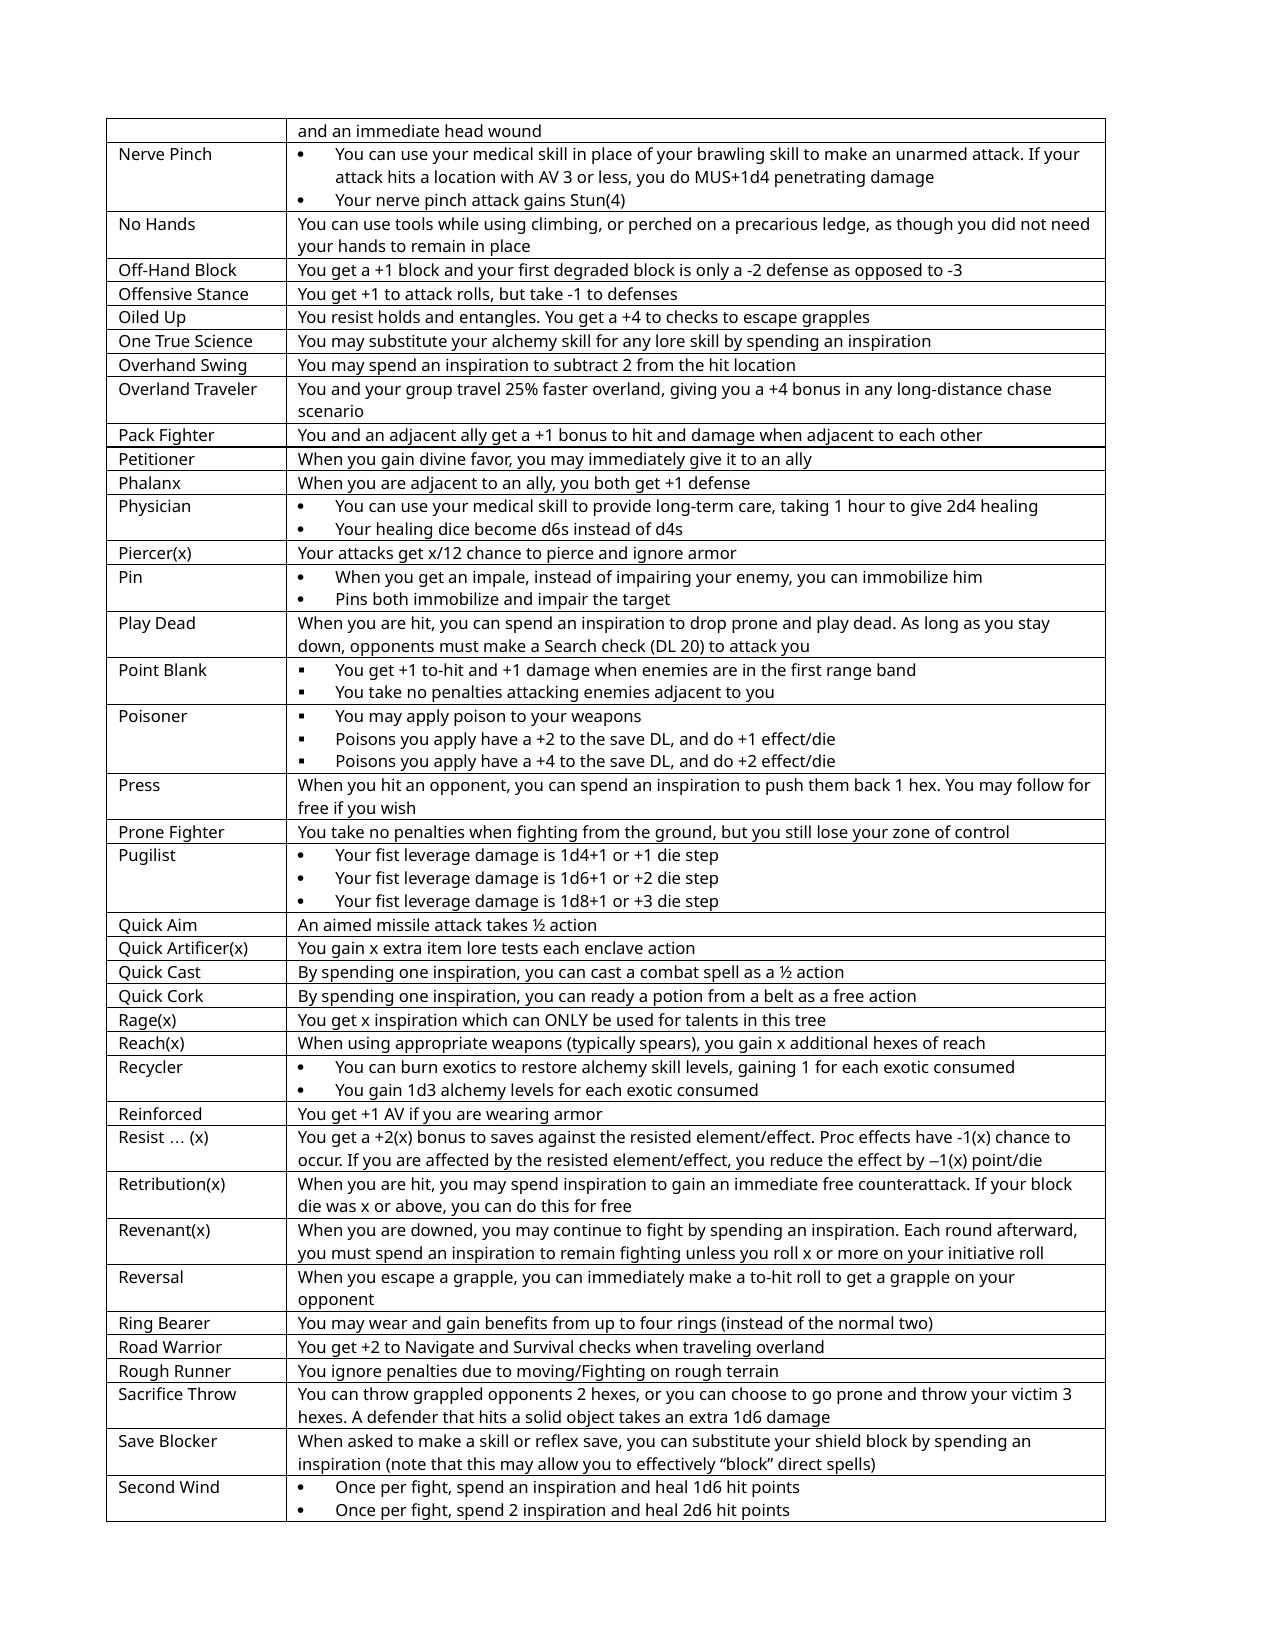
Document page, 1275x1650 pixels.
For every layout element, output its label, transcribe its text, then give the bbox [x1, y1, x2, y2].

table_cell You ignore penalties due to moving/Fighting on rough terrain [287, 1359, 1105, 1382]
table_cell By spending one inspiration, you can ready a potion from a belt as a free action [287, 984, 1105, 1007]
table_cell When you get an impale, instead of impairing your enemy, you can immobilize him Pins both immobilize and impair the target [287, 565, 1105, 611]
table_cell Rough Runner [107, 1359, 286, 1382]
table_cell When you gain divine favor, you may immediately give it to an ally [287, 448, 1105, 470]
table_cell Save Blocker [107, 1429, 286, 1475]
table_cell One True Science [107, 330, 286, 352]
table_cell Point Blank [107, 658, 286, 703]
table_cell You and your group travel 25% faster overland, giving you a +4 bonus in any long-distance chase scenario [287, 377, 1105, 423]
table_cell Quick Cast [107, 961, 286, 983]
table_cell Offensive Stance [107, 282, 286, 305]
table_cell Overland Traveler [107, 377, 286, 423]
table_cell When you are hit, you can spend an inspiration to drop prone and play dead. As long as you stay down, opponents must make a Search check (DL 20) to attack you [287, 612, 1105, 657]
table_cell You resist holds and entangles. You get a +4 to checks to escape grapples [287, 306, 1105, 329]
table_cell Poisoner [107, 705, 286, 773]
table_cell Road Warrior [107, 1335, 286, 1358]
table_cell Physician [107, 495, 286, 540]
table_cell Piercer(x) [107, 541, 286, 564]
table_cell Quick Artificer(x) [107, 937, 286, 959]
table_cell Recycler [107, 1056, 286, 1101]
table_cell Sacrifice Throw [107, 1383, 286, 1428]
table_cell Quick Aim [107, 913, 286, 936]
table_cell You get x inspiration which can ONLY be used for talents in this tree [287, 1008, 1105, 1031]
table_cell You can throw grappled opponents 2 hexes, or you can choose to go prone and throw your victim 3 hexes. A defender that hits a solid object takes an extra 1d6 damage [287, 1383, 1105, 1428]
table_cell You get +1 to attack rolls, but take -1 to defenses [287, 282, 1105, 305]
table_cell Resist … (x) [107, 1126, 286, 1171]
table_cell Phalanx [107, 471, 286, 494]
table_cell Reversal [107, 1265, 286, 1311]
table_cell Pin [107, 565, 286, 611]
table_cell You can use your medical skill in place of your brawling skill to make an unarmed attack. If your attack hits a location with AV 3 or less, you do MUS+1d4 penetrating damage Your nerve pinch attack gains Stun(4) [287, 143, 1105, 211]
table_cell and an immediate head wound [287, 119, 1105, 142]
table_cell Oiled Up [107, 306, 286, 329]
table_cell You gain x extra item lore tests each enclave action [287, 937, 1105, 959]
table_cell Press [107, 774, 286, 819]
table_cell You may wear and gain benefits from up to four rings (instead of the normal two) [287, 1312, 1105, 1334]
table_cell Second Wind [107, 1476, 286, 1521]
table_cell Once per fight, spend an inspiration and heal 1d6 hit points Once per fight, spend 2 inspiration and heal 2d6 hit points [287, 1476, 1105, 1521]
table_cell You get +1 to-hit and +1 damage when enemies are in the first range band You take no penalties attacking enemies adjacent to you [287, 658, 1105, 703]
table_cell When you are adjacent to an ally, you both get +1 defense [287, 471, 1105, 494]
table_cell By spending one inspiration, you can cast a combat spell as a ½ action [287, 961, 1105, 983]
table_cell Pugilist [107, 844, 286, 912]
table_cell An aimed missile attack takes ½ action [287, 913, 1105, 936]
table_cell Nerve Pinch [107, 143, 286, 211]
table_cell You can burn exotics to restore alchemy skill levels, gaining 1 for each exotic consumed You gain 1d3 alchemy levels for each exotic consumed [287, 1056, 1105, 1101]
table_cell You get a +2(x) bonus to saves against the resisted element/effect. Proc effects have -1(x) chance to occur. If you are affected by the resisted element/effect, you reduce the effect by –1(x) point/die [287, 1126, 1105, 1171]
table_cell Quick Cork [107, 984, 286, 1007]
table_cell You take no penalties when fighting from the ground, but you still lose your zone of control [287, 820, 1105, 843]
table_cell When using appropriate weapons (typically spears), you gain x additional hexes of reach [287, 1032, 1105, 1054]
table_cell You may spend an inspiration to subtract 2 from the hit location [287, 354, 1105, 376]
table_cell Revenant(x) [107, 1219, 286, 1264]
table_cell Petitioner [107, 448, 286, 470]
table_cell Prone Fighter [107, 820, 286, 843]
table_cell You can use tools while using climbing, or perched on a precarious ledge, as though you did not need your hands to remain in place [287, 212, 1105, 257]
table_cell Rage(x) [107, 1008, 286, 1031]
table_cell You get +2 to Navigate and Survival checks when traveling overland [287, 1335, 1105, 1358]
table_cell When you are hit, you may spend inspiration to gain an immediate free counterattack. If your block die was x or above, you can do this for free [287, 1172, 1105, 1218]
table_cell You and an adjacent ally get a +1 bonus to hit and damage when adjacent to each other [287, 424, 1105, 446]
table_cell Reach(x) [107, 1032, 286, 1054]
table_cell When asked to make a skill or reflex save, you can substitute your shield block by spending an inspiration (note that this may allow you to effectively “block” direct spells) [287, 1429, 1105, 1475]
table_cell Reinforced [107, 1102, 286, 1125]
table_cell You get +1 AV if you are wearing armor [287, 1102, 1105, 1125]
table_cell When you escape a grapple, you can immediately make a to-hit roll to get a grapple on your opponent [287, 1265, 1105, 1311]
table_cell Off-Hand Block [107, 259, 286, 281]
table_cell Pack Fighter [107, 424, 286, 446]
table_cell When you are downed, you may continue to fight by spending an inspiration. Each round afterward, you must spend an inspiration to remain fighting unless you roll x or more on your initiative roll [287, 1219, 1105, 1264]
table_cell [107, 119, 286, 142]
table_cell You may substitute your alchemy skill for any lore skill by spending an inspiration [287, 330, 1105, 352]
table_cell You can use your medical skill to provide long-term care, taking 1 hour to give 2d4 healing Your healing dice become d6s instead of d4s [287, 495, 1105, 540]
table_cell Your attacks get x/12 chance to pierce and ignore armor [287, 541, 1105, 564]
table_cell You may apply poison to your weapons Poisons you apply have a +2 to the save DL, and do +1 effect/die Poisons you apply have a +4 to the save DL, and do +2 effect/die [287, 705, 1105, 773]
table_cell Retribution(x) [107, 1172, 286, 1218]
table_cell You get a +1 block and your first degraded block is only a -2 defense as opposed to -3 [287, 259, 1105, 281]
table_cell Overhand Swing [107, 354, 286, 376]
table_cell Ring Bearer [107, 1312, 286, 1334]
table_cell Play Dead [107, 612, 286, 657]
table_cell No Hands [107, 212, 286, 257]
table_cell Your fist leverage damage is 1d4+1 or +1 die step Your fist leverage damage is 1d6+1 or +2 die step Your fist leverage damage is 1d8+1 or +3 die step [287, 844, 1105, 912]
table_cell When you hit an opponent, you can spend an inspiration to push them back 1 hex. You may follow for free if you wish [287, 774, 1105, 819]
